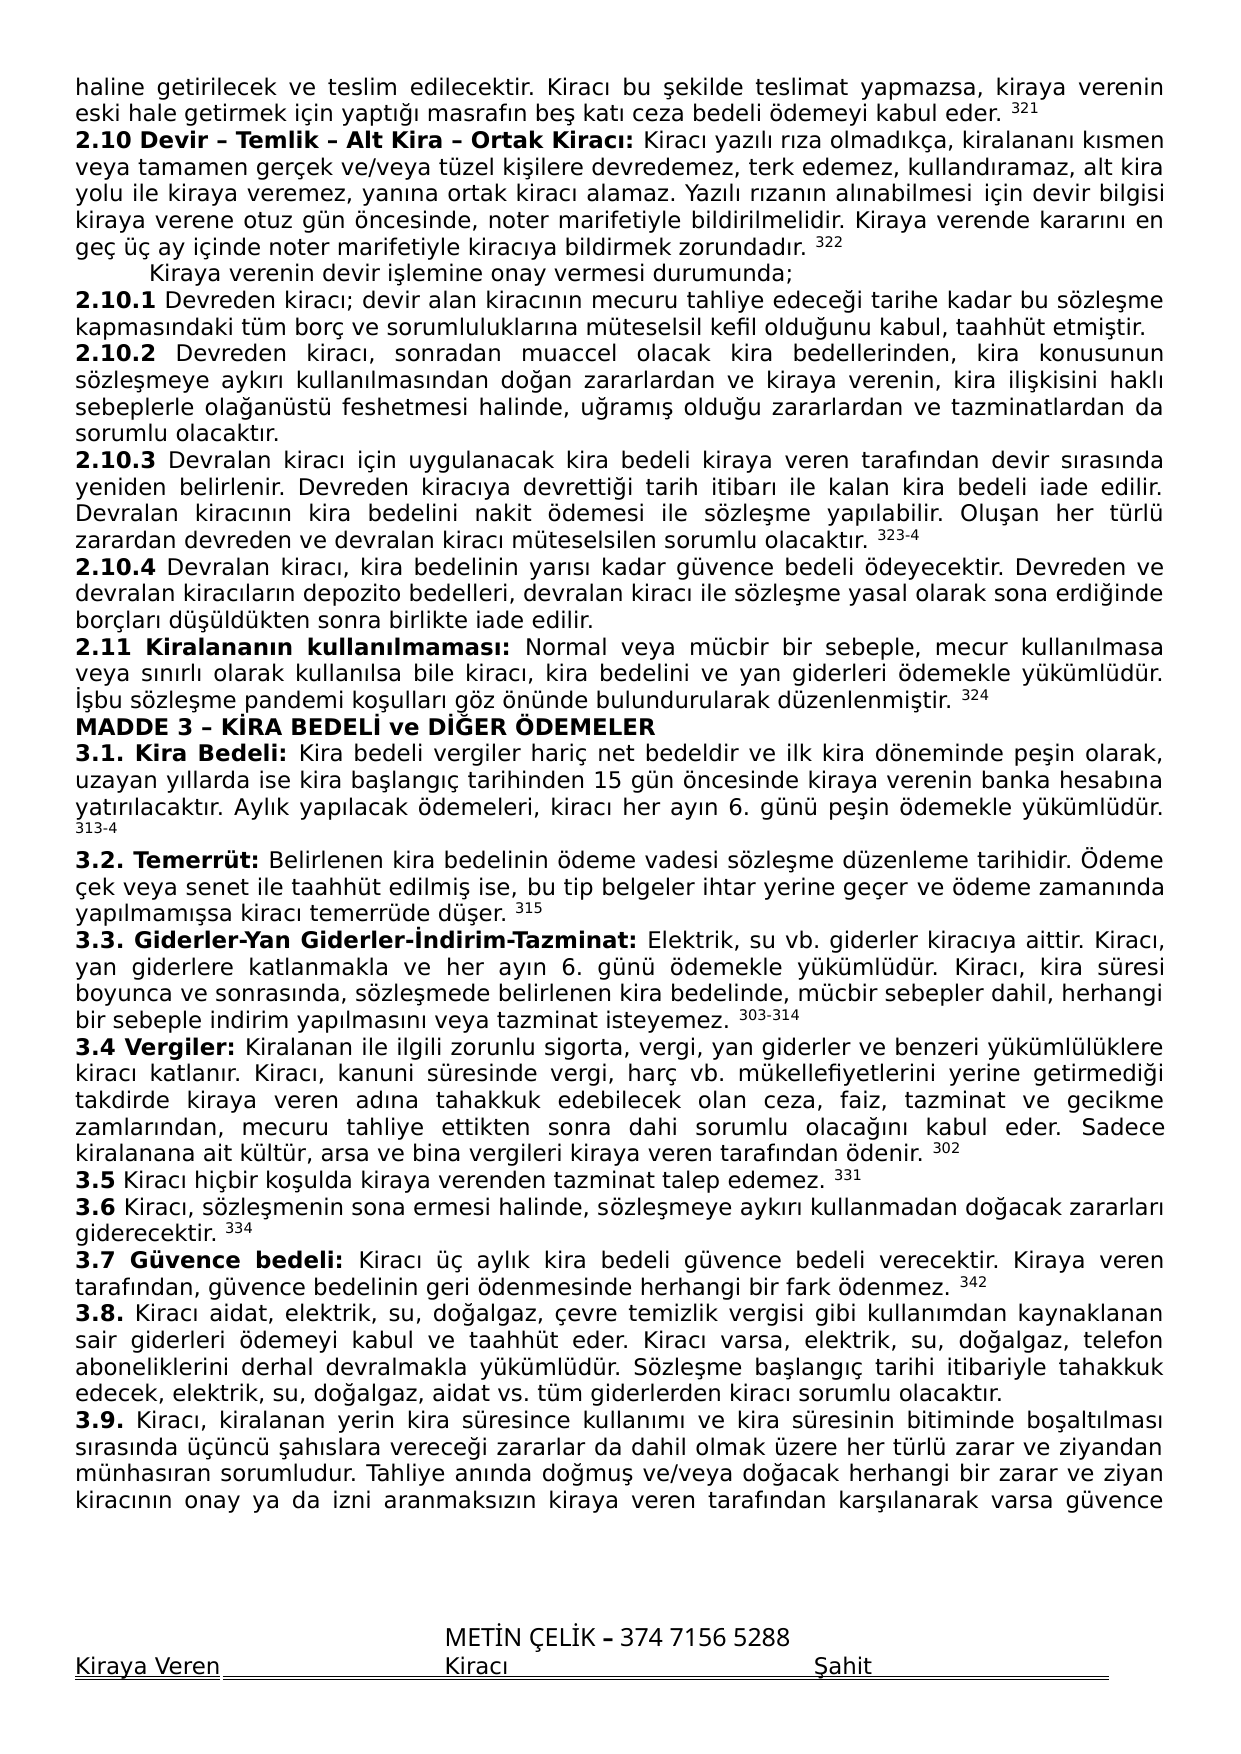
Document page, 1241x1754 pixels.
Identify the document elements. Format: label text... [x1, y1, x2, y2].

text 3.1. Kira Bedeli: Kira bedeli vergiler hariç net bedeldir ve ilk kira döneminde peşin olarak, uzayan yıllarda ise kira başlangıç tarihinden 15 gün öncesinde kiraya verenin banka hesabına yatırılacaktır. Aylık yapılacak ödemeleri, kiracı her ayın 6. günü peşin ödemekle yükümlüdür. 313-4 [75, 740, 1165, 847]
text 2.10.4 Devralan kiracı, kira bedelinin yarısı kadar güvence bedeli ödeyecektir. Devreden ve devralan kiracıların depozito bedelleri, devralan kiracı ile sözleşme yasal olarak sona erdiğinde borçları düşüldükten sonra birlikte iade edilir. [75, 554, 1165, 634]
text 2.10.1 Devreden kiracı; devir alan kiracının mecuru tahliye edeceği tarihe kadar bu sözleşme kapmasındaki tüm borç ve sorumluluklarına müteselsil kefil olduğunu kabul, taahhüt etmiştir. [75, 287, 1165, 340]
text haline getirilecek ve teslim edilecektir. Kiracı bu şekilde teslimat yapmazsa, kiraya verenin eski hale getirmek için yaptığı masrafın beş katı ceza bedeli ödemeyi kabul eder. 321 [75, 74, 1165, 127]
text 2.10.2 Devreden kiracı, sonradan muaccel olacak kira bedellerinden, kira konusunun sözleşmeye aykırı kullanılmasından doğan zararlardan ve kiraya verenin, kira ilişkisini haklı sebeplerle olağanüstü feshetmesi halinde, uğramış olduğu zararlardan ve tazminatlardan da sorumlu olacaktır. [75, 340, 1165, 447]
text MADDE 3 – KİRA BEDELİ ve DİĞER ÖDEMELER [75, 714, 1165, 740]
text 2.10 Devir – Temlik – Alt Kira – Ortak Kiracı: Kiracı yazılı rıza olmadıkça, kiralananı kısmen veya tamamen gerçek ve/veya tüzel kişilere devredemez, terk edemez, kullandıramaz, alt kira yolu ile kiraya veremez, yanına ortak kiracı alamaz. Yazılı rızanın alınabilmesi için devir bilgisi kiraya verene otuz gün öncesinde, noter marifetiyle bildirilmelidir. Kiraya verende kararını en geç üç ay içinde noter marifetiyle kiracıya bildirmek zorundadır. 322 [75, 127, 1165, 260]
text 3.2. Temerrüt: Belirlenen kira bedelinin ödeme vadesi sözleşme düzenleme tarihidir. Ödeme çek veya senet ile taahhüt edilmiş ise, bu tip belgeler ihtar yerine geçer ve ödeme zamanında yapılmamışsa kiracı temerrüde düşer. 315 [75, 847, 1165, 927]
text 3.3. Giderler-Yan Giderler-İndirim-Tazminat: Elektrik, su vb. giderler kiracıya aittir. Kiracı, yan giderlere katlanmakla ve her ayın 6. günü ödemekle yükümlüdür. Kiracı, kira süresi boyunca ve sonrasında, sözleşmede belirlenen kira bedelinde, mücbir sebepler dahil, herhangi bir sebeple indirim yapılmasını veya tazminat isteyemez. 303-314 [75, 927, 1165, 1034]
text 3.4 Vergiler: Kiralanan ile ilgili zorunlu sigorta, vergi, yan giderler ve benzeri yükümlülüklere kiracı katlanır. Kiracı, kanuni süresinde vergi, harç vb. mükellefiyetlerini yerine getirmediği takdirde kiraya veren adına tahakkuk edebilecek olan ceza, faiz, tazminat ve gecikme zamlarından, mecuru tahliye ettikten sonra dahi sorumlu olacağını kabul eder. Sadece kiralanana ait kültür, arsa ve bina vergileri kiraya veren tarafından ödenir. 302 [75, 1034, 1165, 1167]
text 3.9. Kiracı, kiralanan yerin kira süresince kullanımı ve kira süresinin bitiminde boşaltılması sırasında üçüncü şahıslara vereceği zararlar da dahil olmak üzere her türlü zarar ve ziyandan münhasıran sorumludur. Tahliye anında doğmuş ve/veya doğacak herhangi bir zarar ve ziyan kiracının onay ya da izni aranmaksızın kiraya veren tarafından karşılanarak varsa güvence [75, 1407, 1165, 1514]
text 2.11 Kiralananın kullanılmaması: Normal veya mücbir bir sebeple, mecur kullanılmasa veya sınırlı olarak kullanılsa bile kiracı, kira bedelini ve yan giderleri ödemekle yükümlüdür. İşbu sözleşme pandemi koşulları göz önünde bulundurularak düzenlenmiştir. 324 [75, 634, 1165, 714]
text 3.7 Güvence bedeli: Kiracı üç aylık kira bedeli güvence bedeli verecektir. Kiraya veren tarafından, güvence bedelinin geri ödenmesinde herhangi bir fark ödenmez. 342 [75, 1247, 1165, 1300]
text Kiraya verenin devir işlemine onay vermesi durumunda; [75, 260, 1165, 287]
text 3.6 Kiracı, sözleşmenin sona ermesi halinde, sözleşmeye aykırı kullanmadan doğacak zararları giderecektir. 334 [75, 1194, 1165, 1247]
text 2.10.3 Devralan kiracı için uygulanacak kira bedeli kiraya veren tarafından devir sırasında yeniden belirlenir. Devreden kiracıya devrettiği tarih itibarı ile kalan kira bedeli iade edilir. Devralan kiracının kira bedelini nakit ödemesi ile sözleşme yapılabilir. Oluşan her türlü zarardan devreden ve devralan kiracı müteselsilen sorumlu olacaktır. 323-4 [75, 447, 1165, 554]
text 3.5 Kiracı hiçbir koşulda kiraya verenden tazminat talep edemez. 331 [75, 1167, 1165, 1194]
text 3.8. Kiracı aidat, elektrik, su, doğalgaz, çevre temizlik vergisi gibi kullanımdan kaynaklanan sair giderleri ödemeyi kabul ve taahhüt eder. Kiracı varsa, elektrik, su, doğalgaz, telefon aboneliklerini derhal devralmakla yükümlüdür. Sözleşme başlangıç tarihi itibariyle tahakkuk edecek, elektrik, su, doğalgaz, aidat vs. tüm giderlerden kiracı sorumlu olacaktır. [75, 1300, 1165, 1407]
